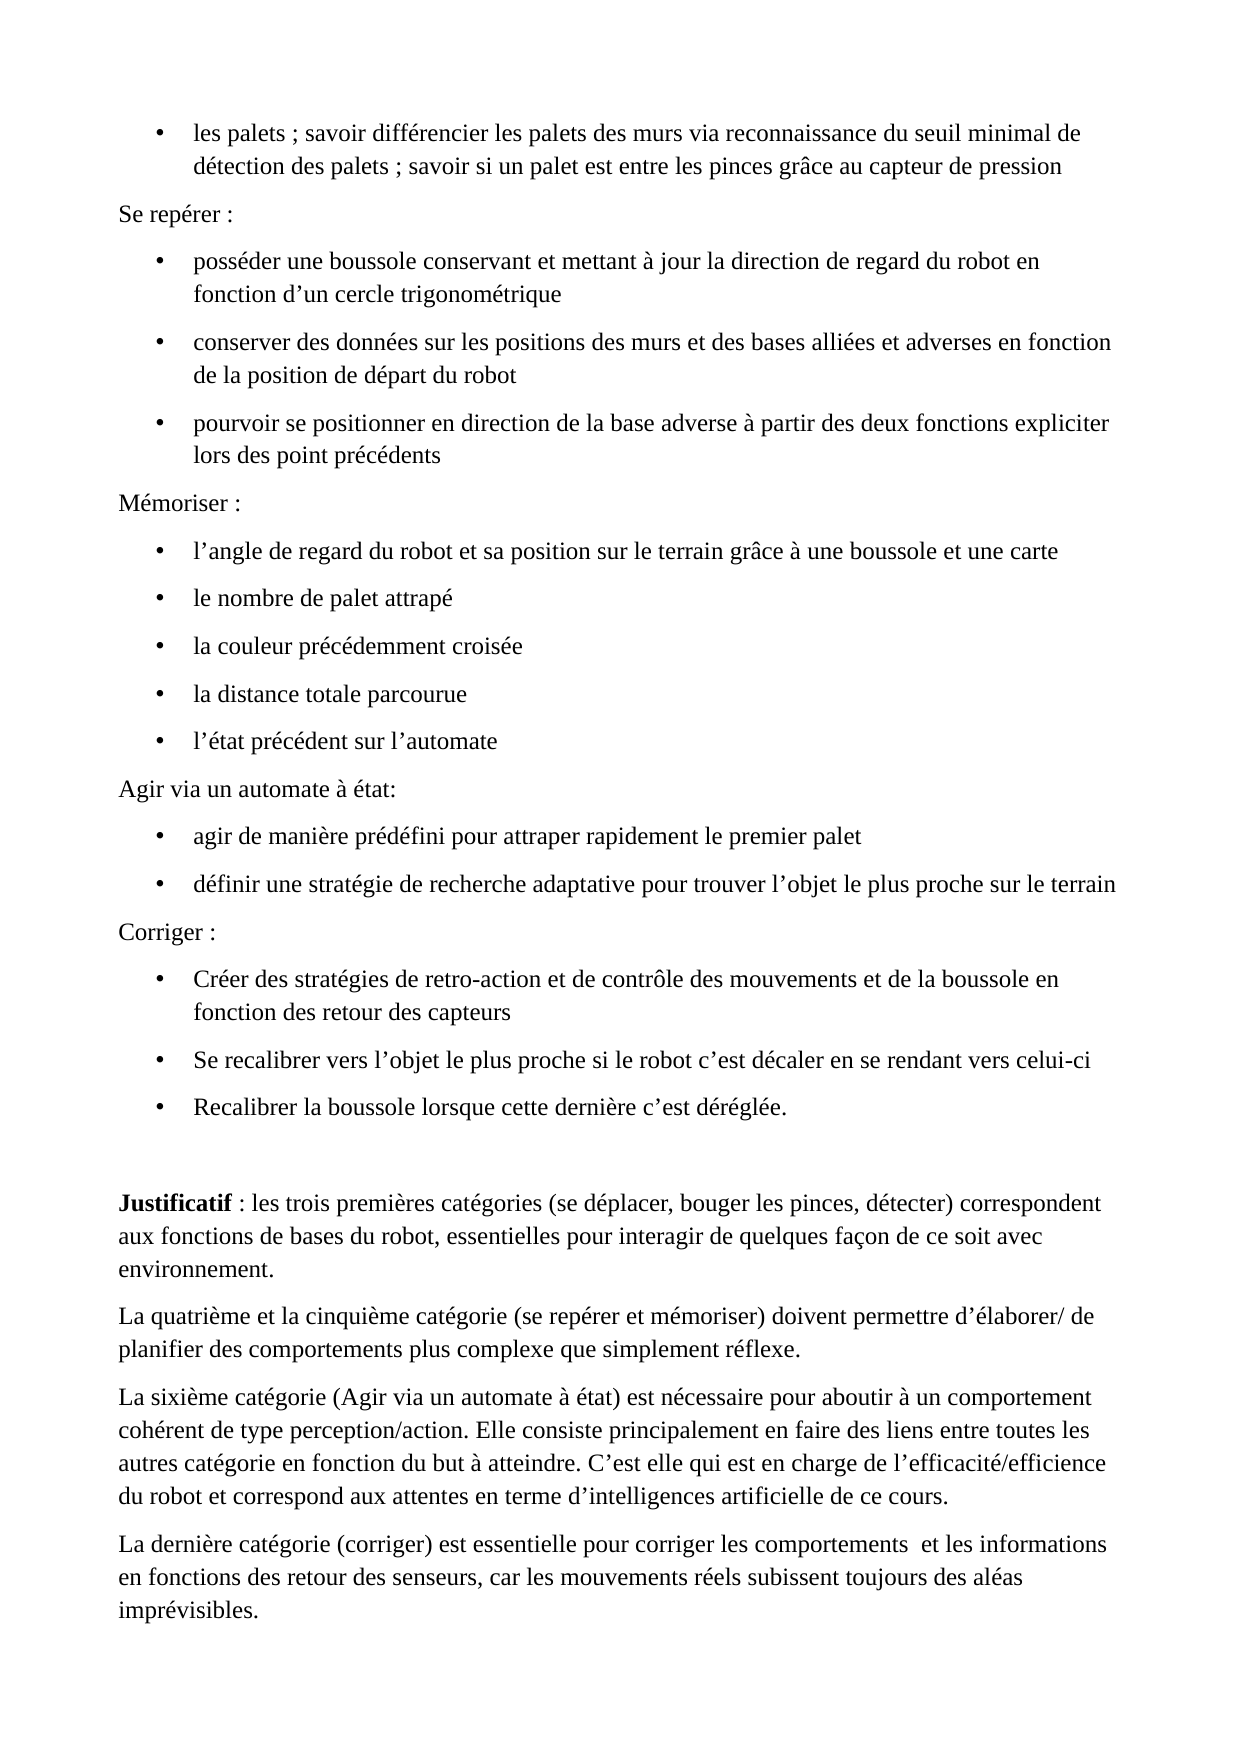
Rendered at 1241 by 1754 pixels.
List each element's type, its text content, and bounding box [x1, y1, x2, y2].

list posséder une boussole conservant et mettant à jour la direction de regard du robot en fonction d’un cercle trigonométrique [156, 246, 1122, 308]
list l’état précédent sur l’automate [156, 726, 1122, 755]
text La dernière catégorie (corriger) est essentielle pour corriger les comportements et les informations en fonctions des retour des senseurs, car les mouvements réels subissent toujours des aléas imprévisibles. [118, 1529, 1122, 1623]
list Se recalibrer vers l’objet le plus proche si le robot c’est décaler en se rendant vers celui-ci [156, 1045, 1122, 1074]
list la distance totale parcourue [156, 679, 1122, 707]
list les palets ; savoir différencier les palets des murs via reconnaissance du seuil minimal de détection des palets ; savoir si un palet est entre les pinces grâce au capteur de pression [156, 118, 1122, 180]
text La sixième catégorie (Agir via un automate à état) est nécessaire pour aboutir à un comportement cohérent de type perception/action. Elle consiste principalement en faire des liens entre toutes les autres catégorie en fonction du but à atteindre. C’est elle qui est en charge de l’efficacité/efficience du robot et correspond aux attentes en terme d’intelligences artificielle de ce cours. [118, 1382, 1122, 1510]
list l’angle de regard du robot et sa position sur le terrain grâce à une boussole et une carte [156, 536, 1122, 564]
text Agir via un automate à état: [118, 774, 1122, 803]
list conserver des données sur les positions des murs et des bases alliées et adverses en fonction de la position de départ du robot [156, 327, 1122, 389]
text Mémoriser : [118, 488, 1122, 517]
text Corriger : [118, 917, 1122, 945]
list Créer des stratégies de retro-action et de contrôle des mouvements et de la boussole en fonction des retour des capteurs [156, 964, 1122, 1026]
list agir de manière prédéfini pour attraper rapidement le premier palet [156, 821, 1122, 850]
list pourvoir se positionner en direction de la base adverse à partir des deux fonctions expliciter lors des point précédents [156, 408, 1122, 469]
text Se repérer : [118, 199, 1122, 227]
list la couleur précédemment croisée [156, 631, 1122, 660]
list le nombre de palet attrapé [156, 583, 1122, 612]
text Justificatif : les trois premières catégories (se déplacer, bouger les pinces, détecter) correspondent aux fonctions de bases du robot, essentielles pour interagir de quelques façon de ce soit avec environnement. [118, 1188, 1122, 1282]
text La quatrième et la cinquième catégorie (se repérer et mémoriser) doivent permettre d’élaborer/ de planifier des comportements plus complexe que simplement réflexe. [118, 1301, 1122, 1363]
list Recalibrer la boussole lorsque cette dernière c’est déréglée. [156, 1092, 1122, 1121]
list définir une stratégie de recherche adaptative pour trouver l’objet le plus proche sur le terrain [156, 869, 1122, 898]
